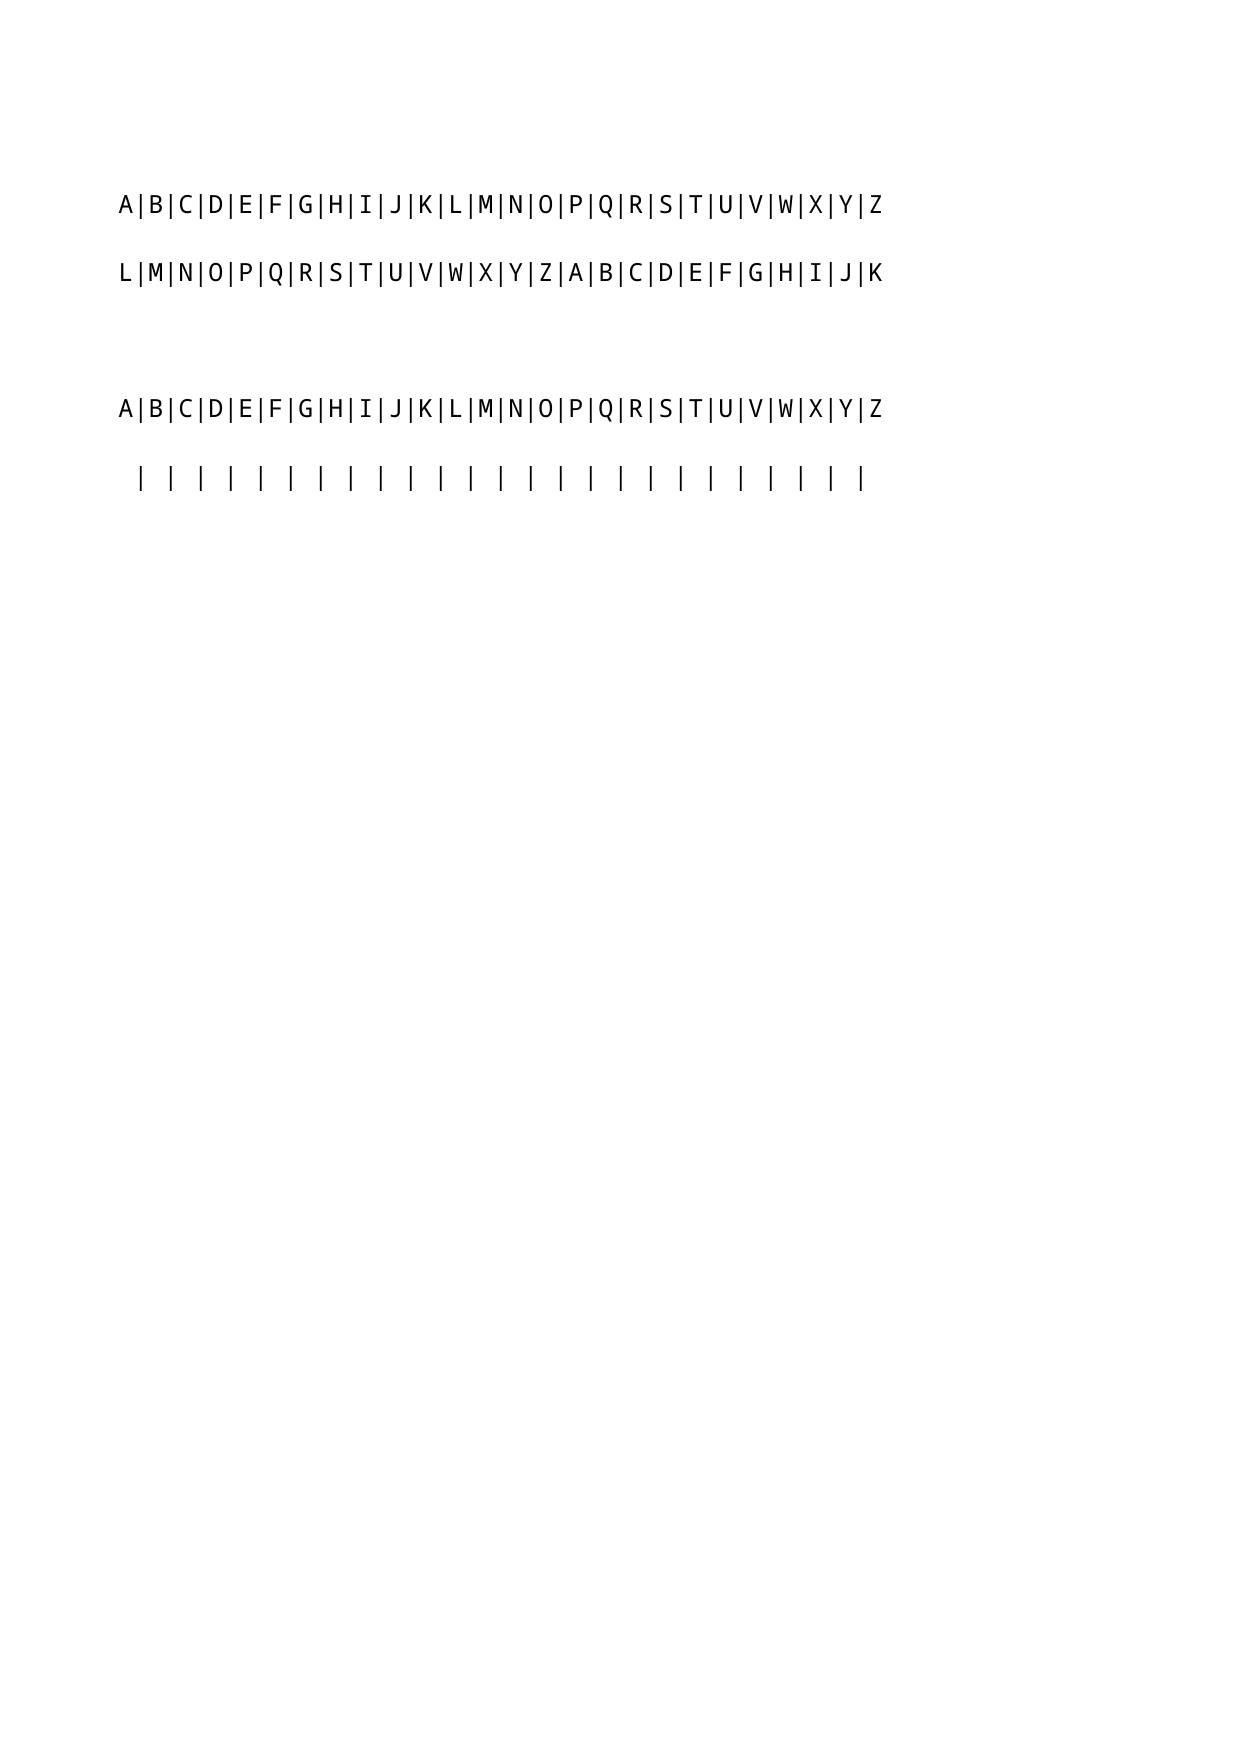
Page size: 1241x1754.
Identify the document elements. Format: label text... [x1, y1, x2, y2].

text L|M|N|O|P|Q|R|S|T|U|V|W|X|Y|Z|A|B|C|D|E|F|G|H|I|J|K [118, 254, 1122, 288]
text A|B|C|D|E|F|G|H|I|J|K|L|M|N|O|P|Q|R|S|T|U|V|W|X|Y|Z [118, 391, 1122, 425]
text A|B|C|D|E|F|G|H|I|J|K|L|M|N|O|P|Q|R|S|T|U|V|W|X|Y|Z [118, 186, 1122, 220]
text | | | | | | | | | | | | | | | | | | | | | | | | | [118, 459, 1122, 493]
